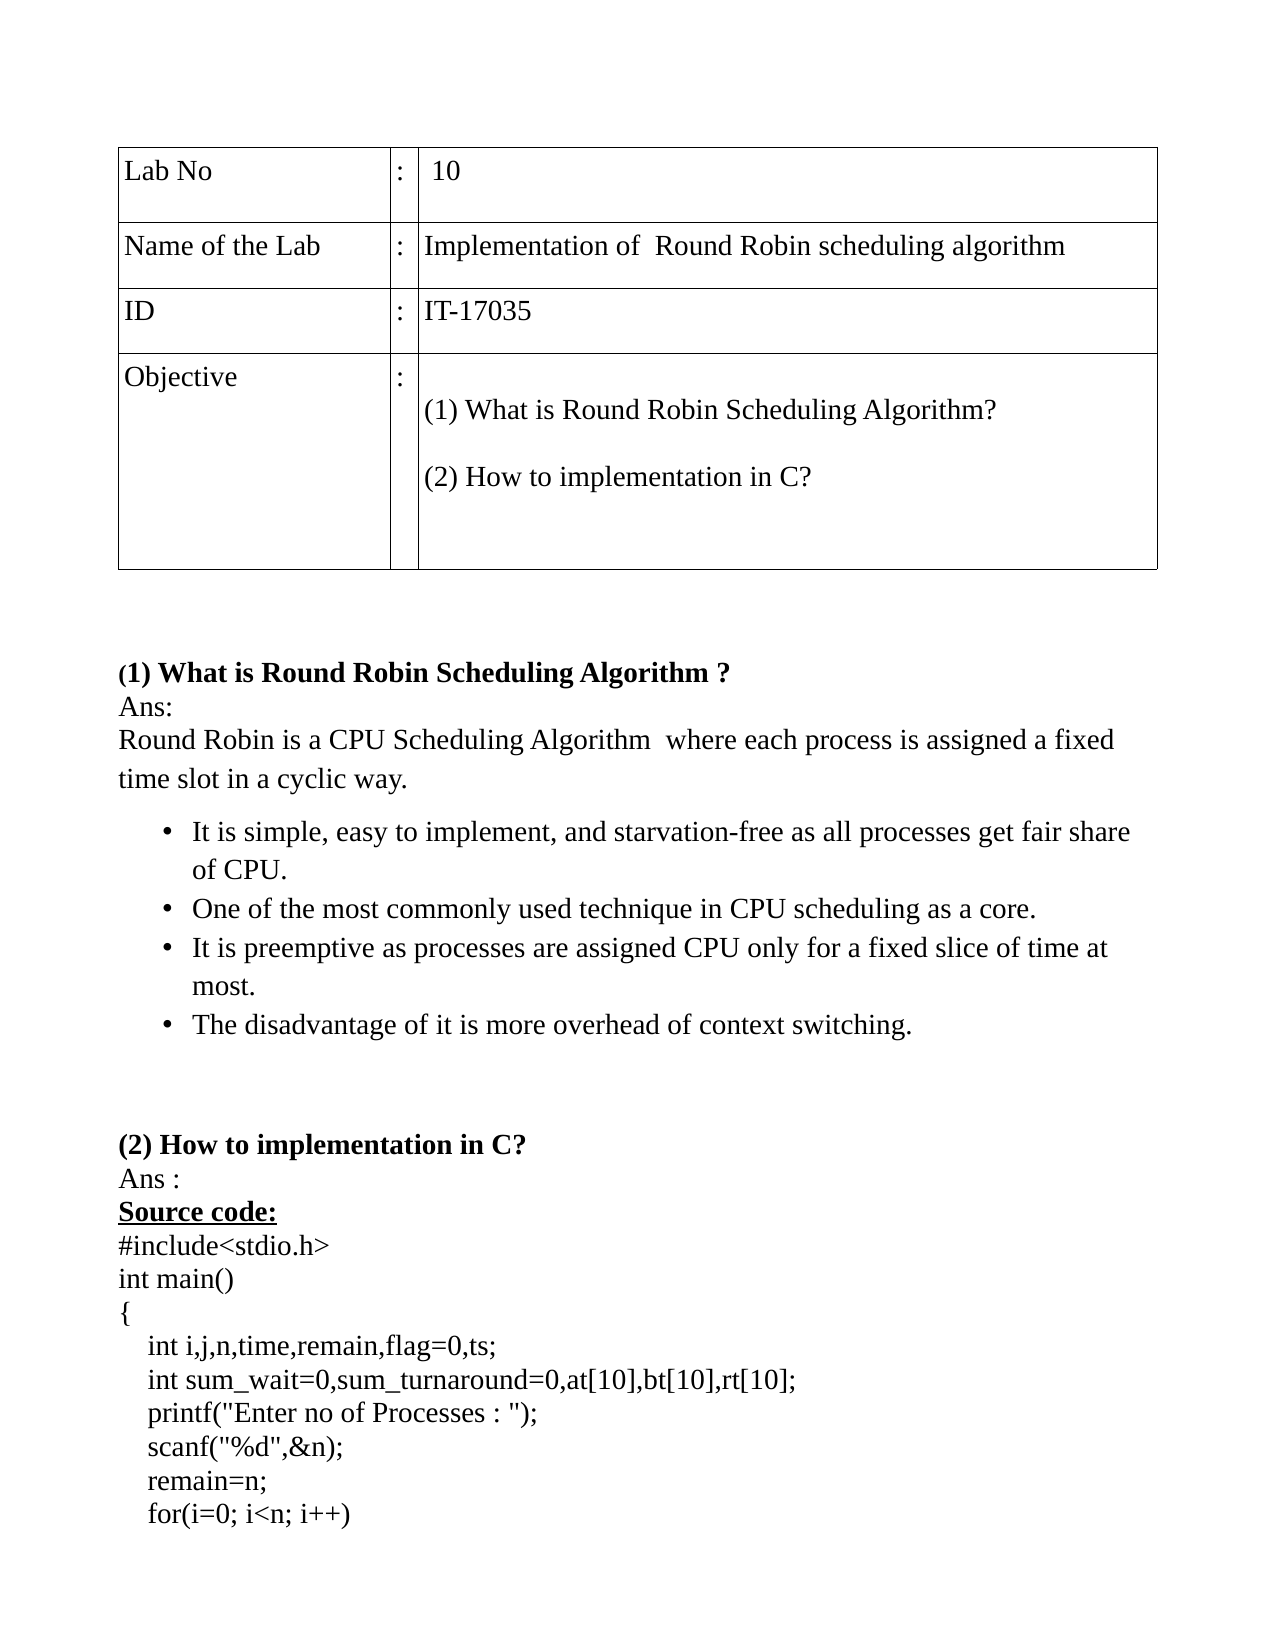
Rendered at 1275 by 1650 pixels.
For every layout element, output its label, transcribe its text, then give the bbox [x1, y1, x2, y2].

list It is preemptive as processes are assigned CPU only for a fixed slice of time at most. [162, 930, 1157, 1002]
table_cell : [391, 354, 418, 569]
text (2) How to implementation in C? [118, 1127, 1157, 1161]
table_cell Name of the Lab [119, 223, 390, 287]
list The disadvantage of it is more overhead of context switching. [162, 1007, 1157, 1041]
text int sum_wait=0,sum_turnaround=0,at[10],bt[10],rt[10]; [118, 1362, 1157, 1396]
text for(i=0; i<n; i++) [118, 1496, 1157, 1530]
table_cell IT-17035 [419, 289, 1157, 353]
table_header 10 [419, 148, 1157, 222]
text Ans: [118, 689, 1157, 722]
text scanf("%d",&n); [118, 1429, 1157, 1463]
list It is simple, easy to implement, and starvation-free as all processes get fair share of CPU. [162, 814, 1157, 886]
text { [118, 1295, 1157, 1328]
table_cell (1) What is Round Robin Scheduling Algorithm? (2) How to implementation in C? [419, 354, 1157, 569]
text (1) What is Round Robin Scheduling Algorithm ? [118, 655, 1157, 689]
text Round Robin is a CPU Scheduling Algorithm where each process is assigned a fixed time slot in a cyclic way. [118, 722, 1157, 794]
table_cell ID [119, 289, 390, 353]
text remain=n; [118, 1463, 1157, 1496]
text #include<stdio.h> [118, 1228, 1157, 1261]
table_cell : [391, 223, 418, 287]
text Ans : [118, 1161, 1157, 1194]
table_cell Implementation of Round Robin scheduling algorithm [419, 223, 1157, 287]
list One of the most commonly used technique in CPU scheduling as a core. [162, 891, 1157, 925]
text printf("Enter no of Processes : "); [118, 1396, 1157, 1429]
text int main() [118, 1261, 1157, 1295]
table_header : [391, 148, 418, 222]
table_cell Objective [119, 354, 390, 569]
text Source code: [118, 1194, 1157, 1228]
table_header Lab No [119, 148, 390, 222]
table_cell : [391, 289, 418, 353]
text int i,j,n,time,remain,flag=0,ts; [118, 1328, 1157, 1362]
